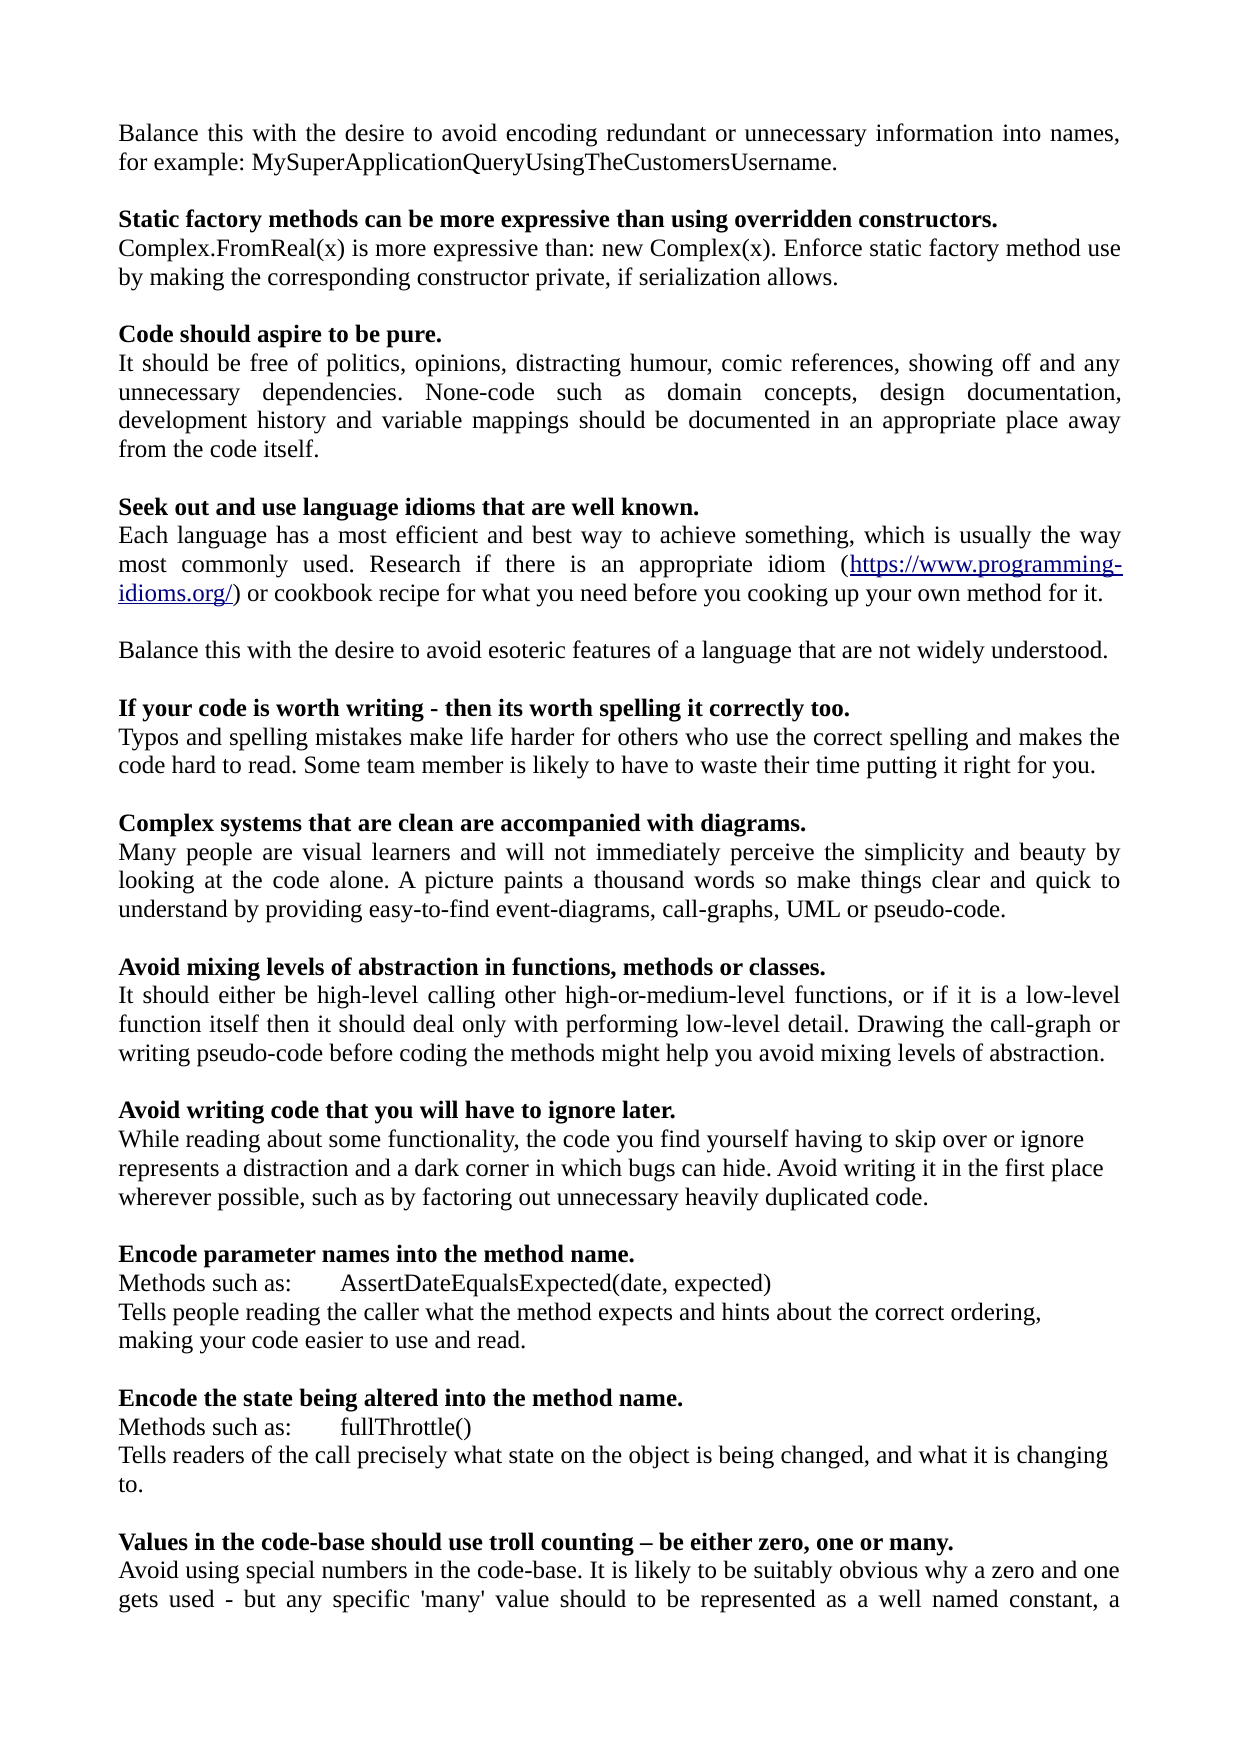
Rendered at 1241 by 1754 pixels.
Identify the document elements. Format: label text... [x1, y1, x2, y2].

text Seek out and use language idioms that are well known. [118, 492, 1122, 521]
text While reading about some functionality, the code you find yourself having to skip over or ignore represents a distraction and a dark corner in which bugs can hide. Avoid writing it in the first place wherever possible, such as by factoring out unnecessary heavily duplicated code. [118, 1124, 1122, 1211]
text Values in the code-base should use troll counting – be either zero, one or many. [118, 1527, 1122, 1556]
text Tells people reading the caller what the method expects and hints about the correct ordering, making your code easier to use and read. [118, 1297, 1122, 1354]
text Avoid writing code that you will have to ignore later. [118, 1096, 1122, 1124]
text Balance this with the desire to avoid encoding redundant or unnecessary information into names, for example: MySuperApplicationQueryUsingTheCustomersUsername. [118, 118, 1122, 176]
text Static factory methods can be more expressive than using overridden constructors. [118, 204, 1122, 233]
text Complex.FromReal(x) is more expressive than: new Complex(x). Enforce static factory method use by making the corresponding constructor private, if serialization allows. [118, 233, 1122, 291]
text Tells readers of the call precisely what state on the object is being changed, and what it is changing to. [118, 1441, 1122, 1498]
text It should be free of politics, opinions, distracting humour, comic references, showing off and any unnecessary dependencies. None-code such as domain concepts, design documentation, development history and variable mappings should be documented in an appropriate place away from the code itself. [118, 348, 1122, 463]
text Code should aspire to be pure. [118, 319, 1122, 348]
text It should either be high-level calling other high-or-medium-level functions, or if it is a low-level function itself then it should deal only with performing low-level detail. Drawing the call-graph or writing pseudo-code before coding the methods might help you avoid mixing levels of abstraction. [118, 981, 1122, 1067]
text Each language has a most efficient and best way to achieve something, which is usually the way most commonly used. Research if there is an appropriate idiom (https://www.programming-idioms.org/) or cookbook recipe for what you need before you cooking up your own method for it. [118, 521, 1122, 607]
text Balance this with the desire to avoid esoteric features of a language that are not widely understood. [118, 636, 1122, 664]
text If your code is worth writing - then its worth spelling it correctly too. [118, 693, 1122, 722]
text Typos and spelling mistakes make life harder for others who use the correct spelling and makes the code hard to read. Some team member is likely to have to waste their time putting it right for you. [118, 722, 1122, 779]
text Many people are visual learners and will not immediately perceive the simplicity and beauty by looking at the code alone. A picture paints a thousand words so make things clear and quick to understand by providing easy-to-find event-diagrams, call-graphs, UML or pseudo-code. [118, 837, 1122, 923]
text Methods such as: AssertDateEqualsExpected(date, expected) [118, 1268, 1122, 1297]
text Avoid using special numbers in the code-base. It is likely to be suitably obvious why a zero and one gets used - but any specific 'many' value should to be represented as a well named constant, a [118, 1556, 1122, 1613]
text Methods such as: fullThrottle() [118, 1412, 1122, 1441]
text Encode the state being altered into the method name. [118, 1383, 1122, 1412]
text Encode parameter names into the method name. [118, 1239, 1122, 1268]
text Avoid mixing levels of abstraction in functions, methods or classes. [118, 952, 1122, 981]
text Complex systems that are clean are accompanied with diagrams. [118, 808, 1122, 837]
